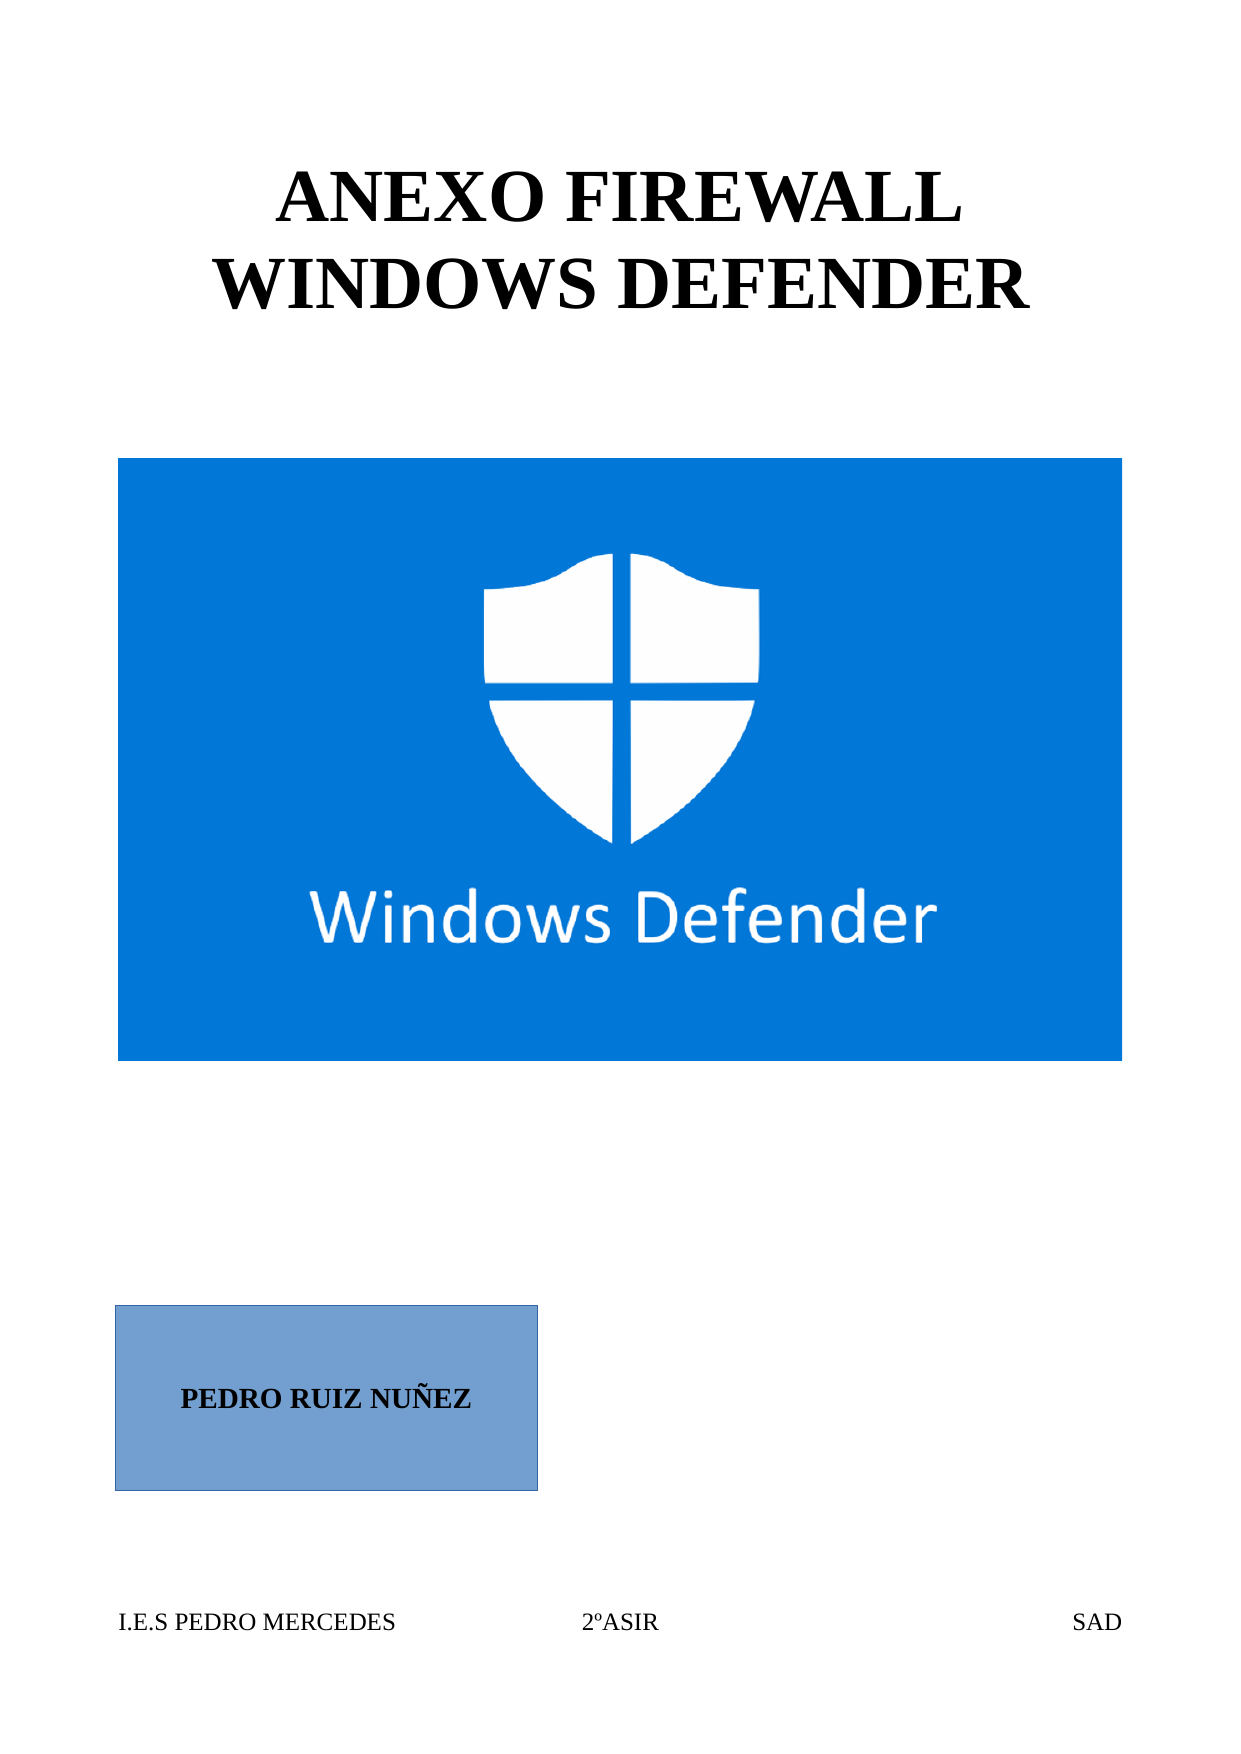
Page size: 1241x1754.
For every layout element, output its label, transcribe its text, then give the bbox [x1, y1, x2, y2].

text ANEXO FIREWALL [118, 152, 1122, 238]
picture [118, 458, 1123, 1061]
text WINDOWS DEFENDER [118, 238, 1122, 324]
